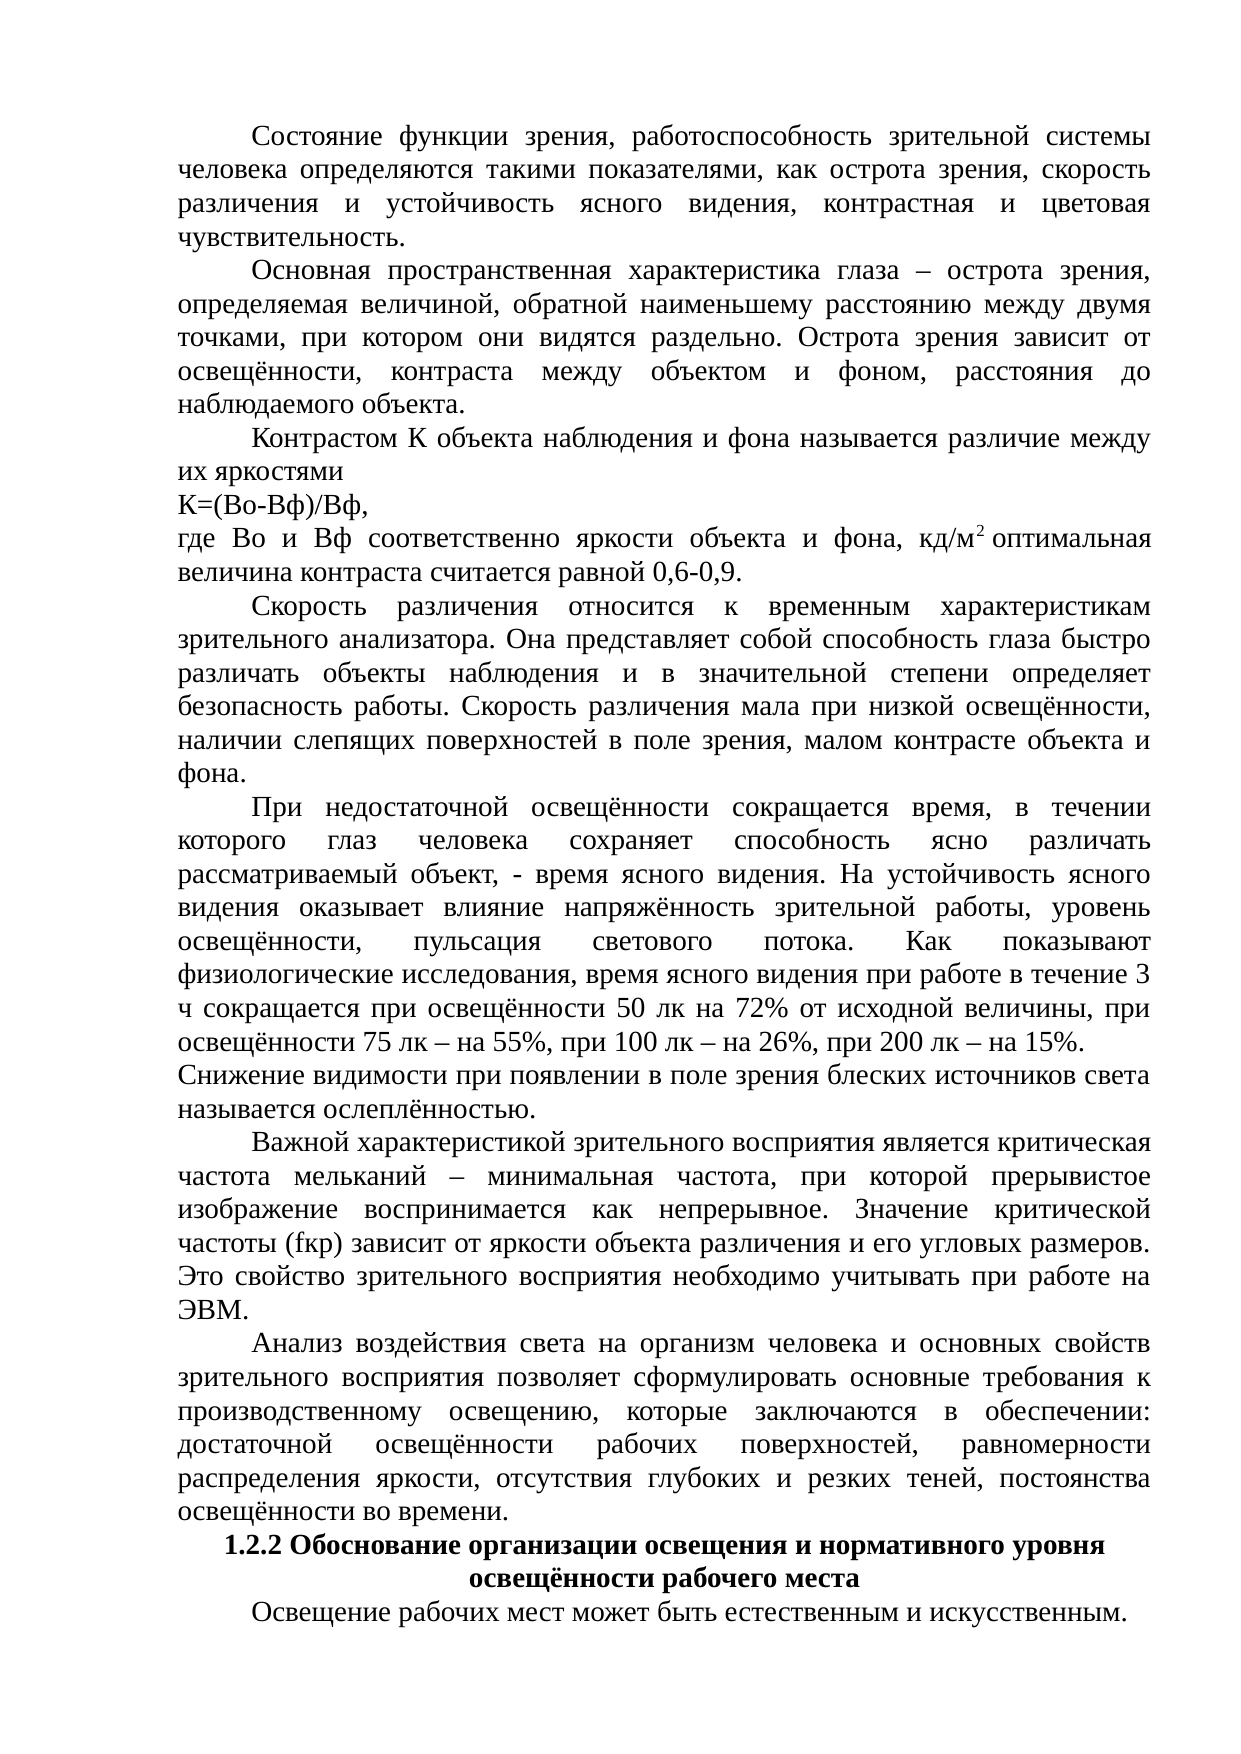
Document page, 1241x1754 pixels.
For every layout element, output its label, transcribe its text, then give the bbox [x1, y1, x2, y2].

text 1.2.2 Обоснование организации освещения и нормативного уровня освещённости рабочего места [177, 1527, 1152, 1594]
text К=(Во-Вф)/Вф, [177, 487, 1152, 521]
text При недостаточной освещённости сокращается время, в течении которого глаз человека сохраняет способность ясно различать рассматриваемый объект, - время ясного видения. На устойчивость ясного видения оказывает влияние напряжённость зрительной работы, уровень освещённости, пульсация светового потока. Как показывают физиологические исследования, время ясного видения при работе в течение 3 ч сокращается при освещённости 50 лк на 72% от исходной величины, при освещённости 75 лк – на 55%, при 100 лк – на 26%, при 200 лк – на 15%. [177, 789, 1152, 1057]
list Состояние функции зрения, работоспособность зрительной системы человека определяются такими показателями, как острота зрения, скорость различения и устойчивость ясного видения, контрастная и цветовая чувствительность. [177, 118, 1152, 252]
text Снижение видимости при появлении в поле зрения блеских источников света называется ослеплённостью. [177, 1057, 1152, 1124]
text Анализ воздействия света на организм человека и основных свойств зрительного восприятия позволяет сформулировать основные требования к производственному освещению, которые заключаются в обеспечении: достаточной освещённости рабочих поверхностей, равномерности распределения яркости, отсутствия глубоких и резких теней, постоянства освещённости во времени. [177, 1326, 1152, 1527]
text Контрастом К объекта наблюдения и фона называется различие между их яркостями [177, 420, 1152, 487]
text где Во и Вф соответственно яркости объекта и фона, кд/м2 оптимальная величина контраста считается равной 0,6-0,9. [177, 521, 1152, 588]
text Освещение рабочих мест может быть естественным и искусственным. [177, 1594, 1152, 1627]
text Скорость различения относится к временным характеристикам зрительного анализатора. Она представляет собой способность глаза быстро различать объекты наблюдения и в значительной степени определяет безопасность работы. Скорость различения мала при низкой освещённости, наличии слепящих поверхностей в поле зрения, малом контрасте объекта и фона. [177, 588, 1152, 789]
list Основная пространственная характеристика глаза – острота зрения, определяемая величиной, обратной наименьшему расстоянию между двумя точками, при котором они видятся раздельно. Острота зрения зависит от освещённости, контраста между объектом и фоном, расстояния до наблюдаемого объекта. [177, 252, 1152, 420]
text Важной характеристикой зрительного восприятия является критическая частота мельканий – минимальная частота, при которой прерывистое изображение воспринимается как непрерывное. Значение критической частоты (fкр) зависит от яркости объекта различения и его угловых размеров. Это свойство зрительного восприятия необходимо учитывать при работе на ЭВМ. [177, 1124, 1152, 1326]
